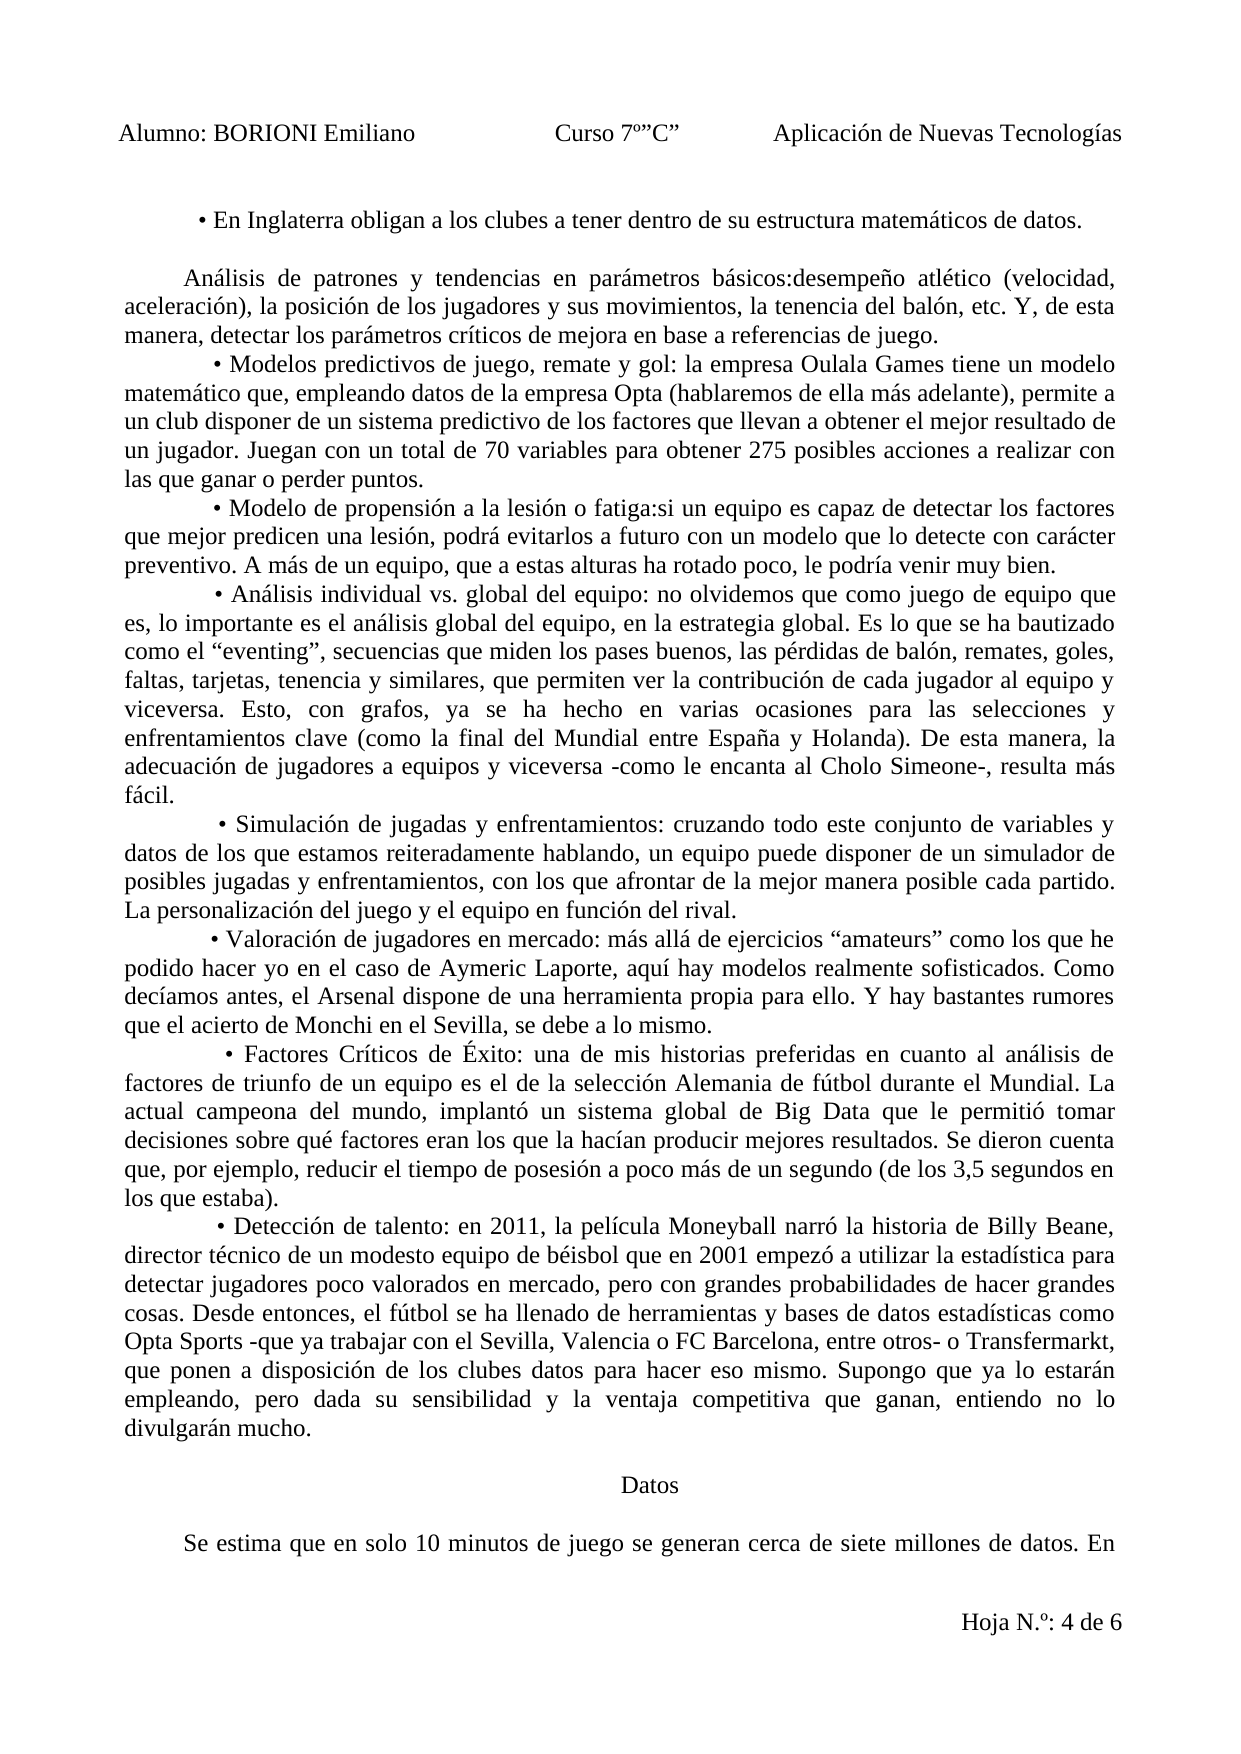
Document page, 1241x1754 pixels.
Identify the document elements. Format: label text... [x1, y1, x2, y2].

text • Valoración de jugadores en mercado: más allá de ejercicios “amateurs” como los que he podido hacer yo en el caso de Aymeric Laporte, aquí hay modelos realmente sofisticados. Como decíamos antes, el Arsenal dispone de una herramienta propia para ello. Y hay bastantes rumores que el acierto de Monchi en el Sevilla, se debe a lo mismo. [124, 924, 1116, 1039]
text Análisis de patrones y tendencias en parámetros básicos:desempeño atlético (velocidad, aceleración), la posición de los jugadores y sus movimientos, la tenencia del balón, etc. Y, de esta manera, detectar los parámetros críticos de mejora en base a referencias de juego. [124, 263, 1116, 349]
text • Modelo de propensión a la lesión o fatiga:si un equipo es capaz de detectar los factores que mejor predicen una lesión, podrá evitarlos a futuro con un modelo que lo detecte con carácter preventivo. A más de un equipo, que a estas alturas ha rotado poco, le podría venir muy bien. [124, 493, 1116, 579]
text • Simulación de jugadas y enfrentamientos: cruzando todo este conjunto de variables y datos de los que estamos reiteradamente hablando, un equipo puede disponer de un simulador de posibles jugadas y enfrentamientos, con los que afrontar de la mejor manera posible cada partido. La personalización del juego y el equipo en función del rival. [124, 809, 1116, 924]
text • Detección de talento: en 2011, la película Moneyball narró la historia de Billy Beane, director técnico de un modesto equipo de béisbol que en 2001 empezó a utilizar la estadística para detectar jugadores poco valorados en mercado, pero con grandes probabilidades de hacer grandes cosas. Desde entonces, el fútbol se ha llenado de herramientas y bases de datos estadísticas como Opta Sports -que ya trabajar con el Sevilla, Valencia o FC Barcelona, entre otros- o Transfermarkt, que ponen a disposición de los clubes datos para hacer eso mismo. Supongo que ya lo estarán empleando, pero dada su sensibilidad y la ventaja competitiva que ganan, entiendo no lo divulgarán mucho. [124, 1211, 1116, 1441]
text • Modelos predictivos de juego, remate y gol: la empresa Oulala Games tiene un modelo matemático que, empleando datos de la empresa Opta (hablaremos de ella más adelante), permite a un club disponer de un sistema predictivo de los factores que llevan a obtener el mejor resultado de un jugador. Juegan con un total de 70 variables para obtener 275 posibles acciones a realizar con las que ganar o perder puntos. [124, 349, 1116, 493]
text • Factores Críticos de Éxito: una de mis historias preferidas en cuanto al análisis de factores de triunfo de un equipo es el de la selección Alemania de fútbol durante el Mundial. La actual campeona del mundo, implantó un sistema global de Big Data que le permitió tomar decisiones sobre qué factores eran los que la hacían producir mejores resultados. Se dieron cuenta que, por ejemplo, reducir el tiempo de posesión a poco más de un segundo (de los 3,5 segundos en los que estaba). [124, 1039, 1116, 1211]
text • Análisis individual vs. global del equipo: no olvidemos que como juego de equipo que es, lo importante es el análisis global del equipo, en la estrategia global. Es lo que se ha bautizado como el “eventing”, secuencias que miden los pases buenos, las pérdidas de balón, remates, goles, faltas, tarjetas, tenencia y similares, que permiten ver la contribución de cada jugador al equipo y viceversa. Esto, con grafos, ya se ha hecho en varias ocasiones para las selecciones y enfrentamientos clave (como la final del Mundial entre España y Holanda). De esta manera, la adecuación de jugadores a equipos y viceversa -como le encanta al Cholo Simeone-, resulta más fácil. [124, 579, 1116, 809]
text Datos [124, 1470, 1116, 1499]
text • En Inglaterra obligan a los clubes a tener dentro de su estructura matemáticos de datos. [124, 205, 1116, 234]
text Se estima que en solo 10 minutos de juego se generan cerca de siete millones de datos. En [124, 1528, 1116, 1556]
